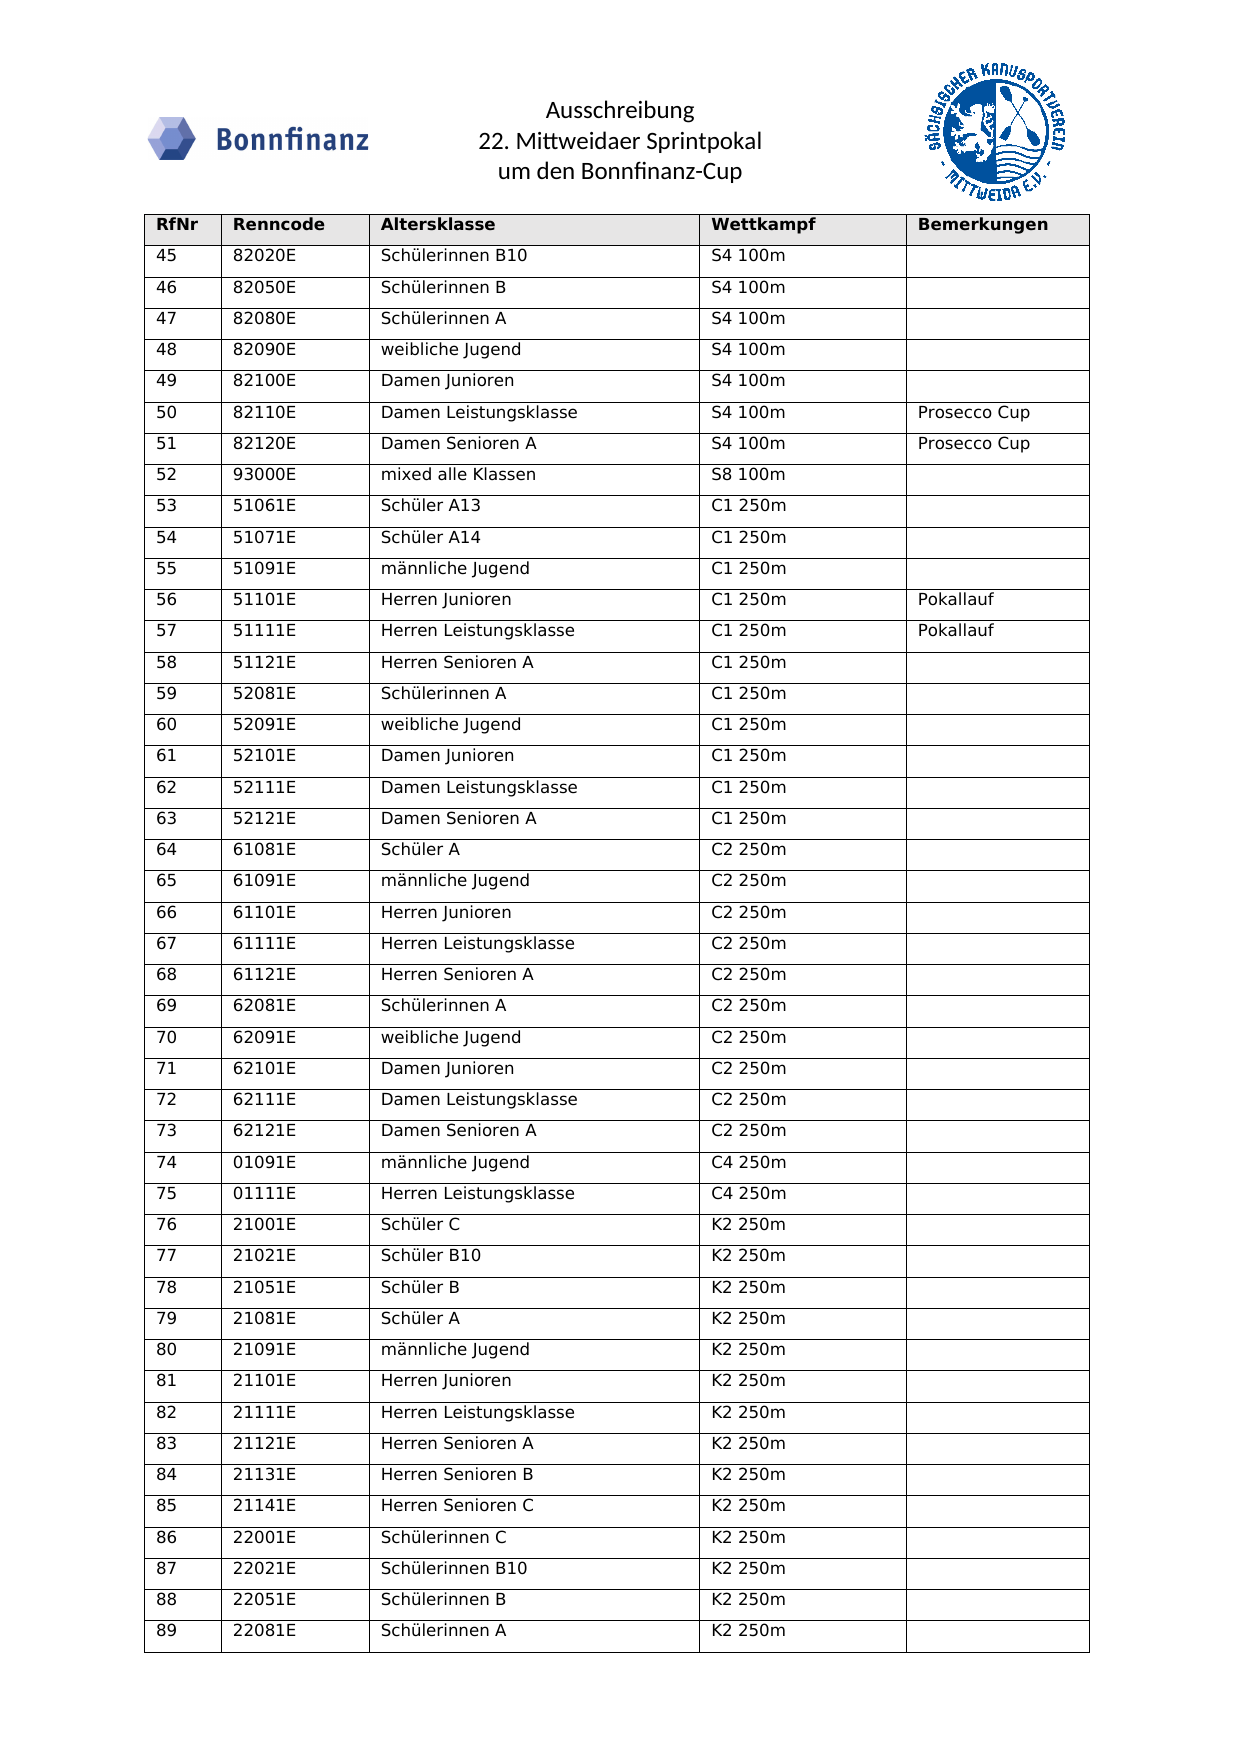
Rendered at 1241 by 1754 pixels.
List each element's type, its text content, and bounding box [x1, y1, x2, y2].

table_cell 61121E [222, 965, 369, 995]
table_cell [907, 746, 1089, 777]
table_cell 01111E [222, 1184, 369, 1214]
table_cell K2 250m [700, 1403, 906, 1433]
table_cell 61081E [222, 840, 369, 870]
table_cell [907, 496, 1089, 527]
table_cell Prosecco Cup [907, 434, 1089, 464]
table_cell 58 [145, 653, 221, 683]
table_cell 75 [145, 1184, 221, 1214]
table_cell 52111E [222, 778, 369, 808]
table_cell Herren Junioren [370, 590, 699, 620]
table_cell 62111E [222, 1090, 369, 1120]
table_cell [907, 1184, 1089, 1214]
table_cell 82090E [222, 340, 369, 370]
table_cell 22021E [222, 1559, 369, 1589]
table_cell 54 [145, 528, 221, 558]
table_cell Herren Senioren B [370, 1465, 699, 1495]
table_cell 81 [145, 1371, 221, 1402]
table_cell [907, 715, 1089, 745]
table_cell K2 250m [700, 1496, 906, 1527]
table_cell C2 250m [700, 903, 906, 933]
table_cell männliche Jugend [370, 1340, 699, 1370]
table_cell 62081E [222, 996, 369, 1027]
table_cell 21121E [222, 1434, 369, 1464]
table_cell C2 250m [700, 934, 906, 964]
table_cell C2 250m [700, 1121, 906, 1152]
table_cell C2 250m [700, 840, 906, 870]
table_cell Schülerinnen B [370, 278, 699, 308]
table_cell Damen Junioren [370, 371, 699, 402]
table_cell S4 100m [700, 434, 906, 464]
table_cell 86 [145, 1528, 221, 1558]
table_cell Schüler B [370, 1278, 699, 1308]
table_cell [907, 1309, 1089, 1339]
table_cell C1 250m [700, 621, 906, 652]
table_cell 93000E [222, 465, 369, 495]
table_cell 79 [145, 1309, 221, 1339]
table_cell 52101E [222, 746, 369, 777]
table_cell 52081E [222, 684, 369, 714]
table_cell [907, 1278, 1089, 1308]
table_cell Damen Junioren [370, 746, 699, 777]
table_cell 53 [145, 496, 221, 527]
table_cell 59 [145, 684, 221, 714]
table_cell 82020E [222, 246, 369, 277]
table_cell K2 250m [700, 1528, 906, 1558]
table_cell 51091E [222, 559, 369, 589]
table_cell C2 250m [700, 871, 906, 902]
table_cell K2 250m [700, 1559, 906, 1589]
table_cell männliche Jugend [370, 1153, 699, 1183]
table_cell Schüler B10 [370, 1246, 699, 1277]
table_cell C2 250m [700, 965, 906, 995]
table_cell K2 250m [700, 1434, 906, 1464]
table_cell 85 [145, 1496, 221, 1527]
table_cell 76 [145, 1215, 221, 1245]
table_cell 52091E [222, 715, 369, 745]
table_cell Herren Leistungsklasse [370, 1184, 699, 1214]
table_cell weibliche Jugend [370, 340, 699, 370]
table_cell Schülerinnen B [370, 1590, 699, 1620]
table_cell 57 [145, 621, 221, 652]
table_cell Schülerinnen B10 [370, 1559, 699, 1589]
table_cell C4 250m [700, 1184, 906, 1214]
table_cell 82 [145, 1403, 221, 1433]
table_cell 51101E [222, 590, 369, 620]
table_cell [907, 1371, 1089, 1402]
table_cell 22051E [222, 1590, 369, 1620]
table_cell Schüler C [370, 1215, 699, 1245]
table_cell Damen Senioren A [370, 1121, 699, 1152]
table_cell S4 100m [700, 371, 906, 402]
table_cell K2 250m [700, 1309, 906, 1339]
table_cell [907, 371, 1089, 402]
table_cell 82100E [222, 371, 369, 402]
table_cell [907, 528, 1089, 558]
table_cell [907, 1121, 1089, 1152]
table_cell 51061E [222, 496, 369, 527]
table_cell [907, 1528, 1089, 1558]
table_cell [907, 871, 1089, 902]
table_cell [907, 1559, 1089, 1589]
table_cell Schülerinnen B10 [370, 246, 699, 277]
table_cell 62101E [222, 1059, 369, 1089]
table_cell 60 [145, 715, 221, 745]
table_cell [907, 778, 1089, 808]
table_cell 62121E [222, 1121, 369, 1152]
table_cell [907, 1590, 1089, 1620]
table_cell C1 250m [700, 590, 906, 620]
table_cell 21021E [222, 1246, 369, 1277]
table_cell 21141E [222, 1496, 369, 1527]
table_cell Schüler A [370, 840, 699, 870]
table_cell 56 [145, 590, 221, 620]
table_cell C1 250m [700, 809, 906, 839]
table_cell C1 250m [700, 778, 906, 808]
table_cell S8 100m [700, 465, 906, 495]
table_cell Damen Senioren A [370, 434, 699, 464]
table_cell 61111E [222, 934, 369, 964]
table_cell [907, 1496, 1089, 1527]
table_cell K2 250m [700, 1215, 906, 1245]
table_cell 45 [145, 246, 221, 277]
table_cell 51071E [222, 528, 369, 558]
table_cell Schülerinnen A [370, 996, 699, 1027]
table_cell C1 250m [700, 746, 906, 777]
table_cell C1 250m [700, 528, 906, 558]
table_cell weibliche Jugend [370, 1028, 699, 1058]
table_cell [907, 934, 1089, 964]
table_cell 65 [145, 871, 221, 902]
table_cell K2 250m [700, 1278, 906, 1308]
table_header Bemerkungen [907, 215, 1089, 245]
table_cell Herren Junioren [370, 1371, 699, 1402]
table_cell C1 250m [700, 684, 906, 714]
table_cell Schüler A [370, 1309, 699, 1339]
table_cell 66 [145, 903, 221, 933]
table_cell C2 250m [700, 1059, 906, 1089]
table_cell 82080E [222, 309, 369, 339]
table_cell 52 [145, 465, 221, 495]
table_header Wettkampf [700, 215, 906, 245]
table_cell K2 250m [700, 1371, 906, 1402]
table_cell 80 [145, 1340, 221, 1370]
table_cell Herren Senioren A [370, 965, 699, 995]
table_cell C4 250m [700, 1153, 906, 1183]
table_cell 62091E [222, 1028, 369, 1058]
table_header RfNr [145, 215, 221, 245]
table_cell [907, 1215, 1089, 1245]
table_cell Damen Junioren [370, 1059, 699, 1089]
table_cell Herren Senioren C [370, 1496, 699, 1527]
table_cell 62 [145, 778, 221, 808]
table_cell [907, 1434, 1089, 1464]
table_cell [907, 1090, 1089, 1120]
table_cell 83 [145, 1434, 221, 1464]
table_cell 61101E [222, 903, 369, 933]
table_cell Herren Leistungsklasse [370, 1403, 699, 1433]
table_cell [907, 246, 1089, 277]
table_cell 21091E [222, 1340, 369, 1370]
table_cell Schüler A14 [370, 528, 699, 558]
table_cell 69 [145, 996, 221, 1027]
table_cell 78 [145, 1278, 221, 1308]
table_cell 50 [145, 403, 221, 433]
table_header Renncode [222, 215, 369, 245]
table_cell 71 [145, 1059, 221, 1089]
table_cell mixed alle Klassen [370, 465, 699, 495]
table_cell C2 250m [700, 1090, 906, 1120]
table_cell 21001E [222, 1215, 369, 1245]
table_cell 21131E [222, 1465, 369, 1495]
table_cell 73 [145, 1121, 221, 1152]
table_cell C2 250m [700, 996, 906, 1027]
table_cell Prosecco Cup [907, 403, 1089, 433]
table_cell 70 [145, 1028, 221, 1058]
table_cell [907, 684, 1089, 714]
table_cell weibliche Jugend [370, 715, 699, 745]
table_cell Herren Senioren A [370, 1434, 699, 1464]
table_cell 88 [145, 1590, 221, 1620]
table_cell C2 250m [700, 1028, 906, 1058]
table_cell 46 [145, 278, 221, 308]
table_cell 21051E [222, 1278, 369, 1308]
table_cell 68 [145, 965, 221, 995]
table_cell Herren Senioren A [370, 653, 699, 683]
table_cell 21101E [222, 1371, 369, 1402]
table_cell Herren Junioren [370, 903, 699, 933]
table_cell 77 [145, 1246, 221, 1277]
table_cell Schüler A13 [370, 496, 699, 527]
table_cell [907, 340, 1089, 370]
table_cell 87 [145, 1559, 221, 1589]
table_cell K2 250m [700, 1465, 906, 1495]
table_cell männliche Jugend [370, 871, 699, 902]
table_cell Damen Senioren A [370, 809, 699, 839]
table_cell 61 [145, 746, 221, 777]
table_header Altersklasse [370, 215, 699, 245]
table_cell 48 [145, 340, 221, 370]
table_cell S4 100m [700, 246, 906, 277]
table_cell [907, 559, 1089, 589]
table_cell 21081E [222, 1309, 369, 1339]
table_cell [907, 965, 1089, 995]
table_cell 64 [145, 840, 221, 870]
table_cell 01091E [222, 1153, 369, 1183]
table_cell 55 [145, 559, 221, 589]
table_cell 82110E [222, 403, 369, 433]
table_cell K2 250m [700, 1340, 906, 1370]
table_cell 52121E [222, 809, 369, 839]
table_cell Damen Leistungsklasse [370, 403, 699, 433]
table_cell C1 250m [700, 496, 906, 527]
table_cell [907, 1153, 1089, 1183]
table_cell 72 [145, 1090, 221, 1120]
table_cell 22001E [222, 1528, 369, 1558]
table_cell [907, 1246, 1089, 1277]
table_cell männliche Jugend [370, 559, 699, 589]
table_cell S4 100m [700, 309, 906, 339]
table_cell S4 100m [700, 278, 906, 308]
table_cell [907, 653, 1089, 683]
table_cell 84 [145, 1465, 221, 1495]
table_cell 61091E [222, 871, 369, 902]
table_cell [907, 903, 1089, 933]
table_cell 74 [145, 1153, 221, 1183]
table_cell 63 [145, 809, 221, 839]
table_cell [907, 1465, 1089, 1495]
table_cell [907, 996, 1089, 1027]
table_cell 67 [145, 934, 221, 964]
table_cell K2 250m [700, 1590, 906, 1620]
table_cell [907, 465, 1089, 495]
table_cell 82050E [222, 278, 369, 308]
table_cell Schülerinnen C [370, 1528, 699, 1558]
table_cell Schülerinnen A [370, 309, 699, 339]
table_cell 49 [145, 371, 221, 402]
table_cell [907, 1621, 1089, 1652]
table_cell [907, 309, 1089, 339]
table_cell 47 [145, 309, 221, 339]
table_cell 21111E [222, 1403, 369, 1433]
table_cell K2 250m [700, 1246, 906, 1277]
table_cell [907, 1028, 1089, 1058]
table_cell 22081E [222, 1621, 369, 1652]
table_cell C1 250m [700, 559, 906, 589]
table_cell Schülerinnen A [370, 1621, 699, 1652]
table_cell 51 [145, 434, 221, 464]
table_cell C1 250m [700, 715, 906, 745]
table_cell S4 100m [700, 340, 906, 370]
table_cell K2 250m [700, 1621, 906, 1652]
table_cell [907, 1059, 1089, 1089]
table_cell [907, 278, 1089, 308]
table_cell [907, 1403, 1089, 1433]
table_cell [907, 840, 1089, 870]
table_cell 82120E [222, 434, 369, 464]
table_cell Herren Leistungsklasse [370, 934, 699, 964]
table_cell Damen Leistungsklasse [370, 778, 699, 808]
table_cell [907, 1340, 1089, 1370]
table_cell 51111E [222, 621, 369, 652]
table_cell Damen Leistungsklasse [370, 1090, 699, 1120]
table_cell 51121E [222, 653, 369, 683]
table_cell C1 250m [700, 653, 906, 683]
table_cell 89 [145, 1621, 221, 1652]
table_cell Pokallauf [907, 621, 1089, 652]
table_cell Schülerinnen A [370, 684, 699, 714]
table_cell Pokallauf [907, 590, 1089, 620]
table_cell S4 100m [700, 403, 906, 433]
table_cell Herren Leistungsklasse [370, 621, 699, 652]
table_cell [907, 809, 1089, 839]
